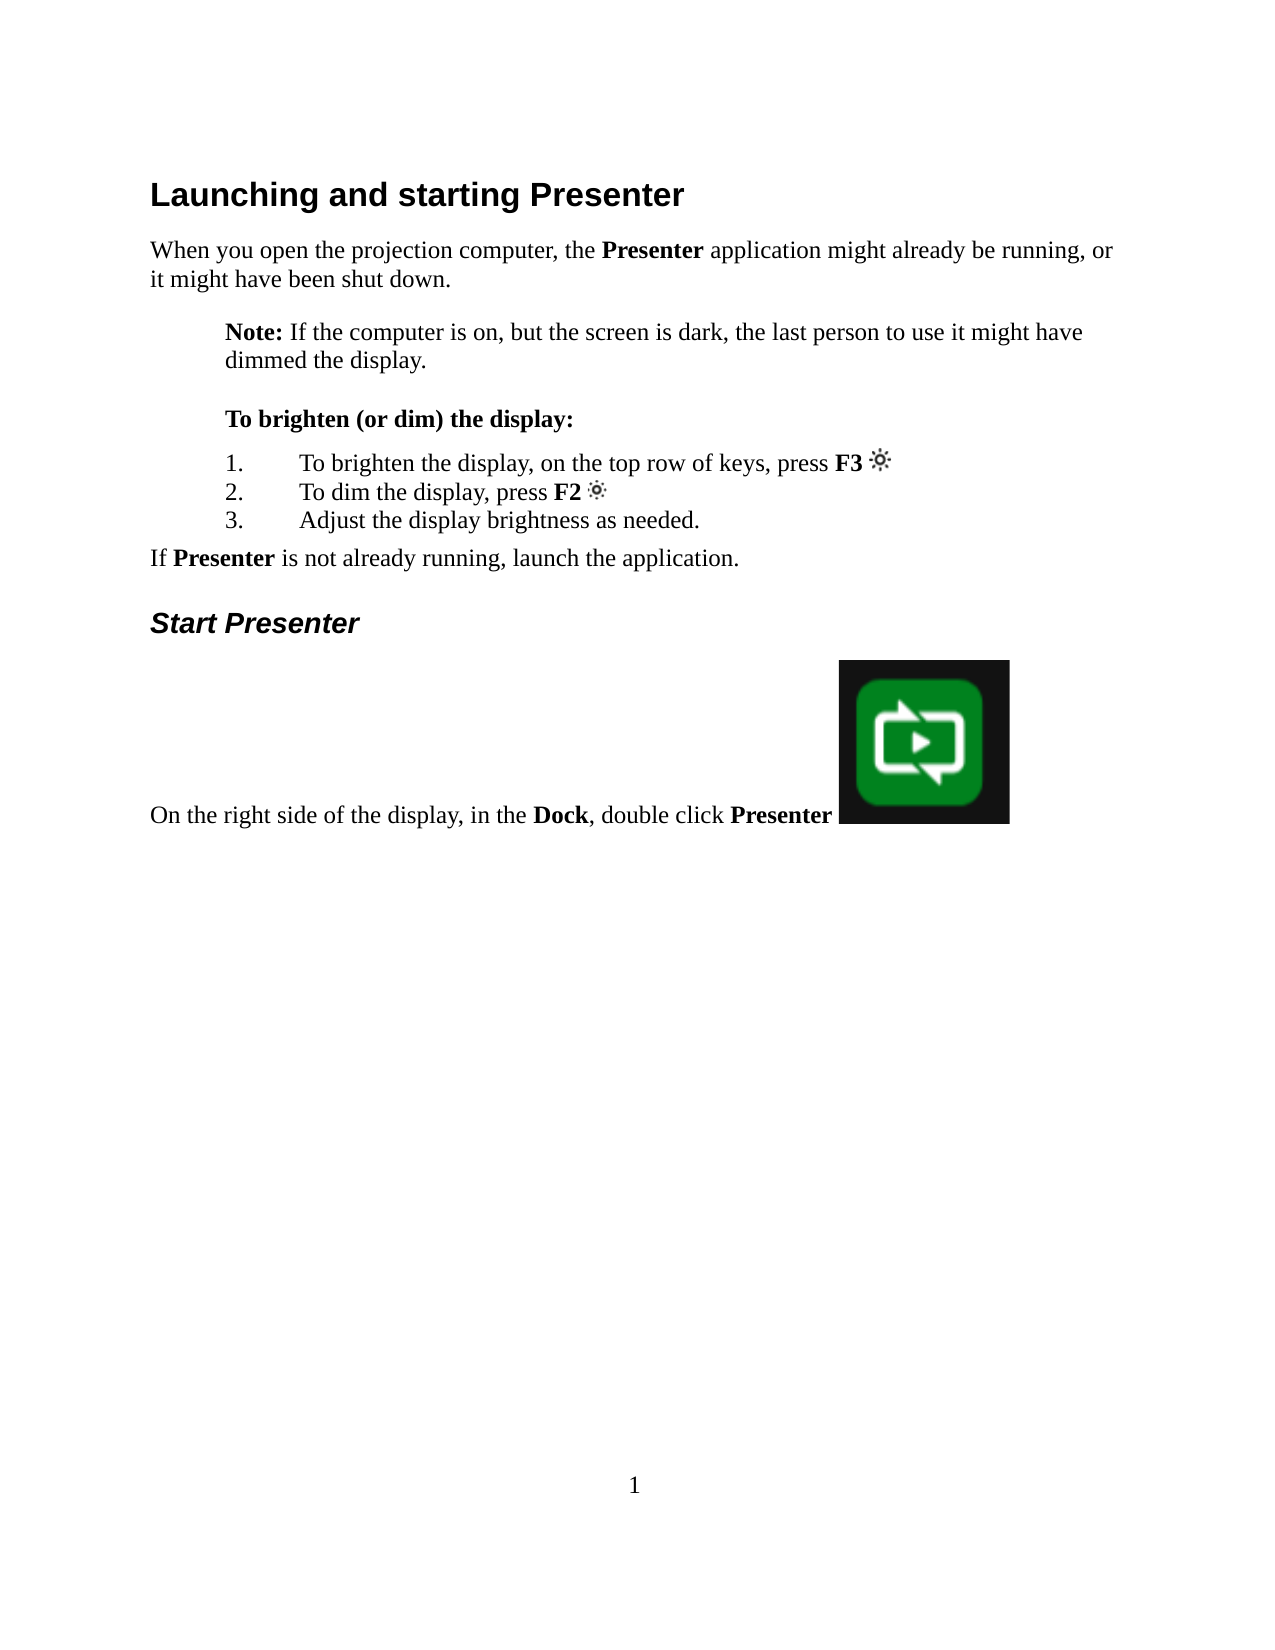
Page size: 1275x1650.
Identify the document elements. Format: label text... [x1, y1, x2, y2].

text On the right side of the display, in the Dock, double click Presenter [150, 661, 1125, 829]
text When you open the projection computer, the Presenter application might already be running, or it might have been shut down. [150, 235, 1125, 293]
list To brighten the display, on the top row of keys, press F3 [225, 448, 1125, 477]
list To dim the display, press F2 [225, 477, 1125, 505]
picture [838, 660, 1010, 824]
list Adjust the display brightness as needed. [225, 505, 1125, 534]
text Note: If the computer is on, but the screen is dark, the last person to use it might have dimmed the display. [225, 317, 1125, 374]
subtitle Launching and starting Presenter [150, 175, 1125, 214]
picture [587, 480, 607, 500]
subtitle Start Presenter [150, 606, 1125, 639]
text If Presenter is not already running, launch the application. [150, 543, 1125, 572]
picture [869, 448, 892, 472]
text To brighten (or dim) the display: [225, 404, 1125, 433]
